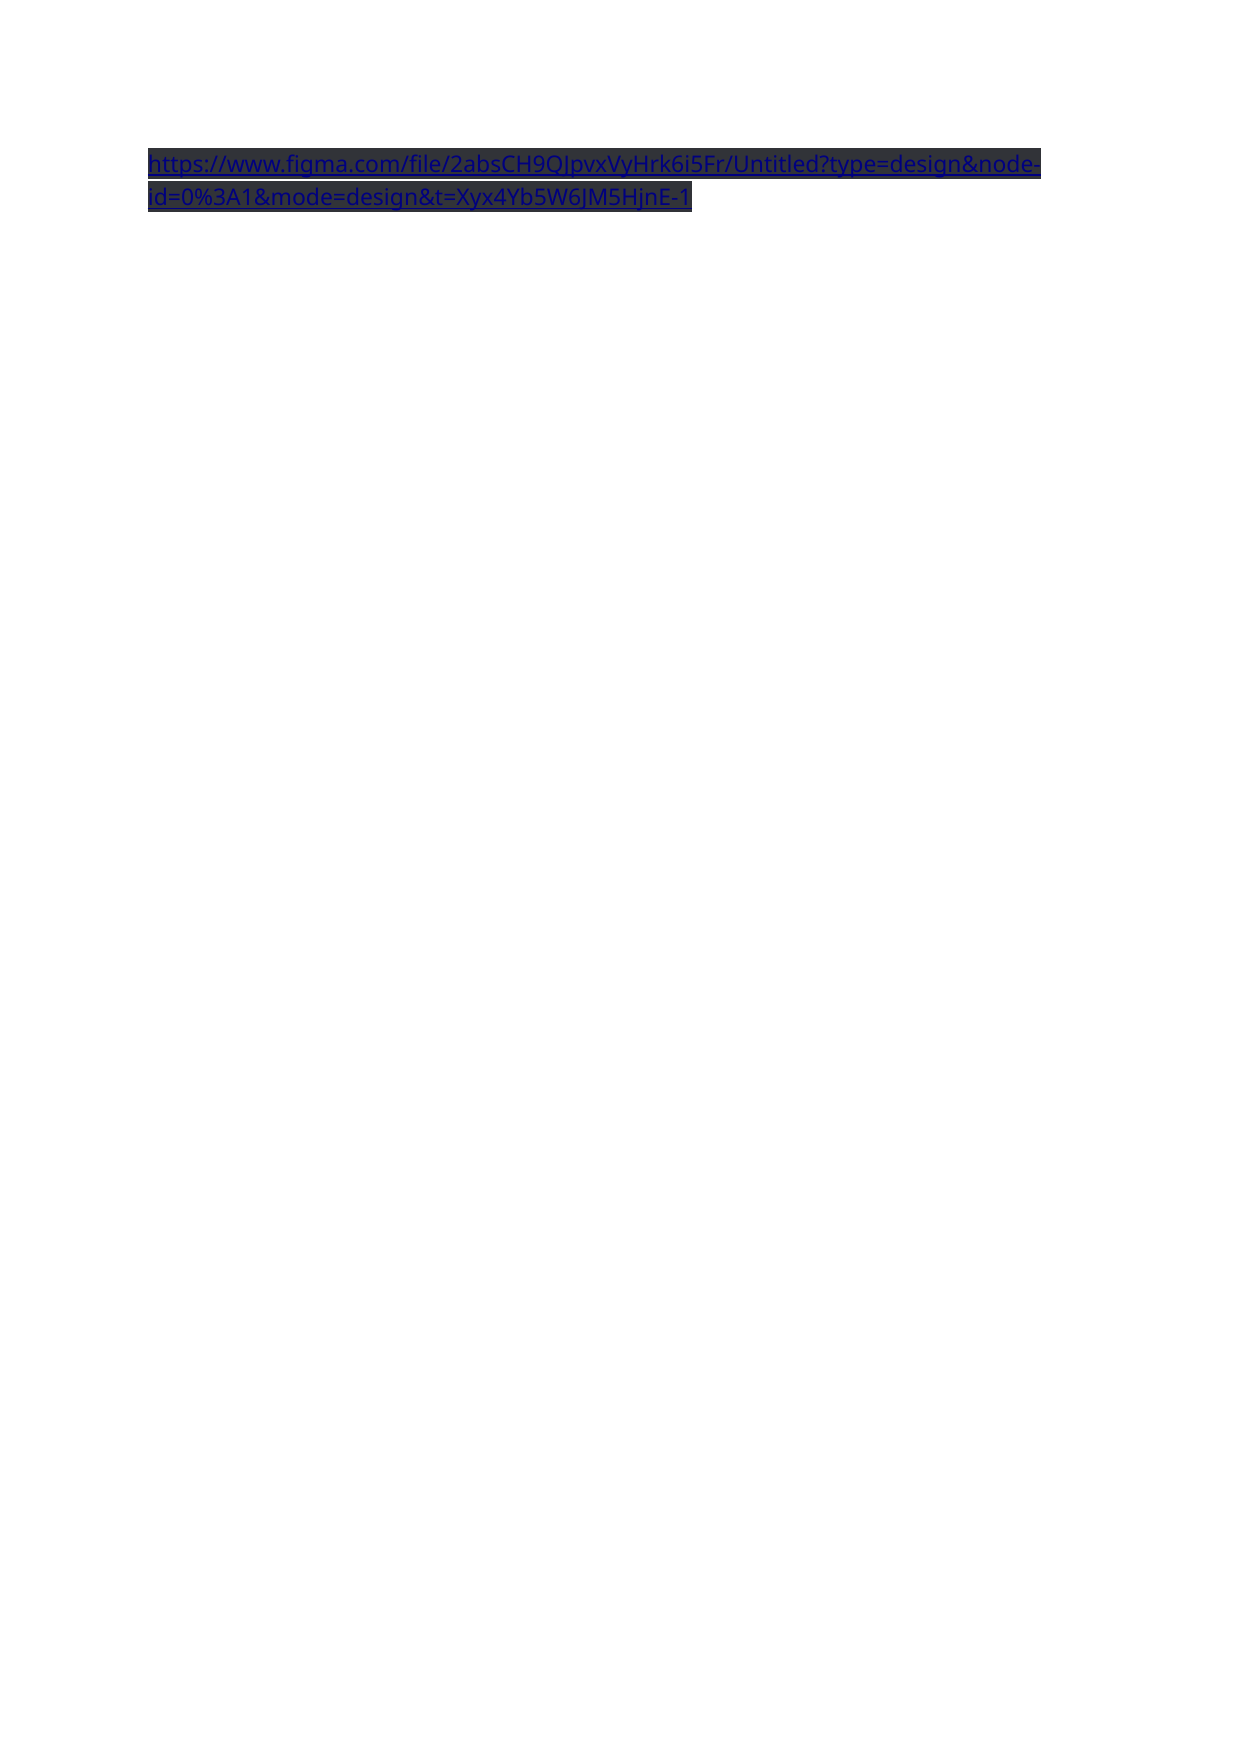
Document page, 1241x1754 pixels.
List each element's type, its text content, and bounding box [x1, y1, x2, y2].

text https://www.figma.com/file/2absCH9QJpvxVyHrk6i5Fr/Untitled?type=design&node-id=0%3A1&mode=design&t=Xyx4Yb5W6JM5HjnE-1 [148, 148, 1093, 212]
